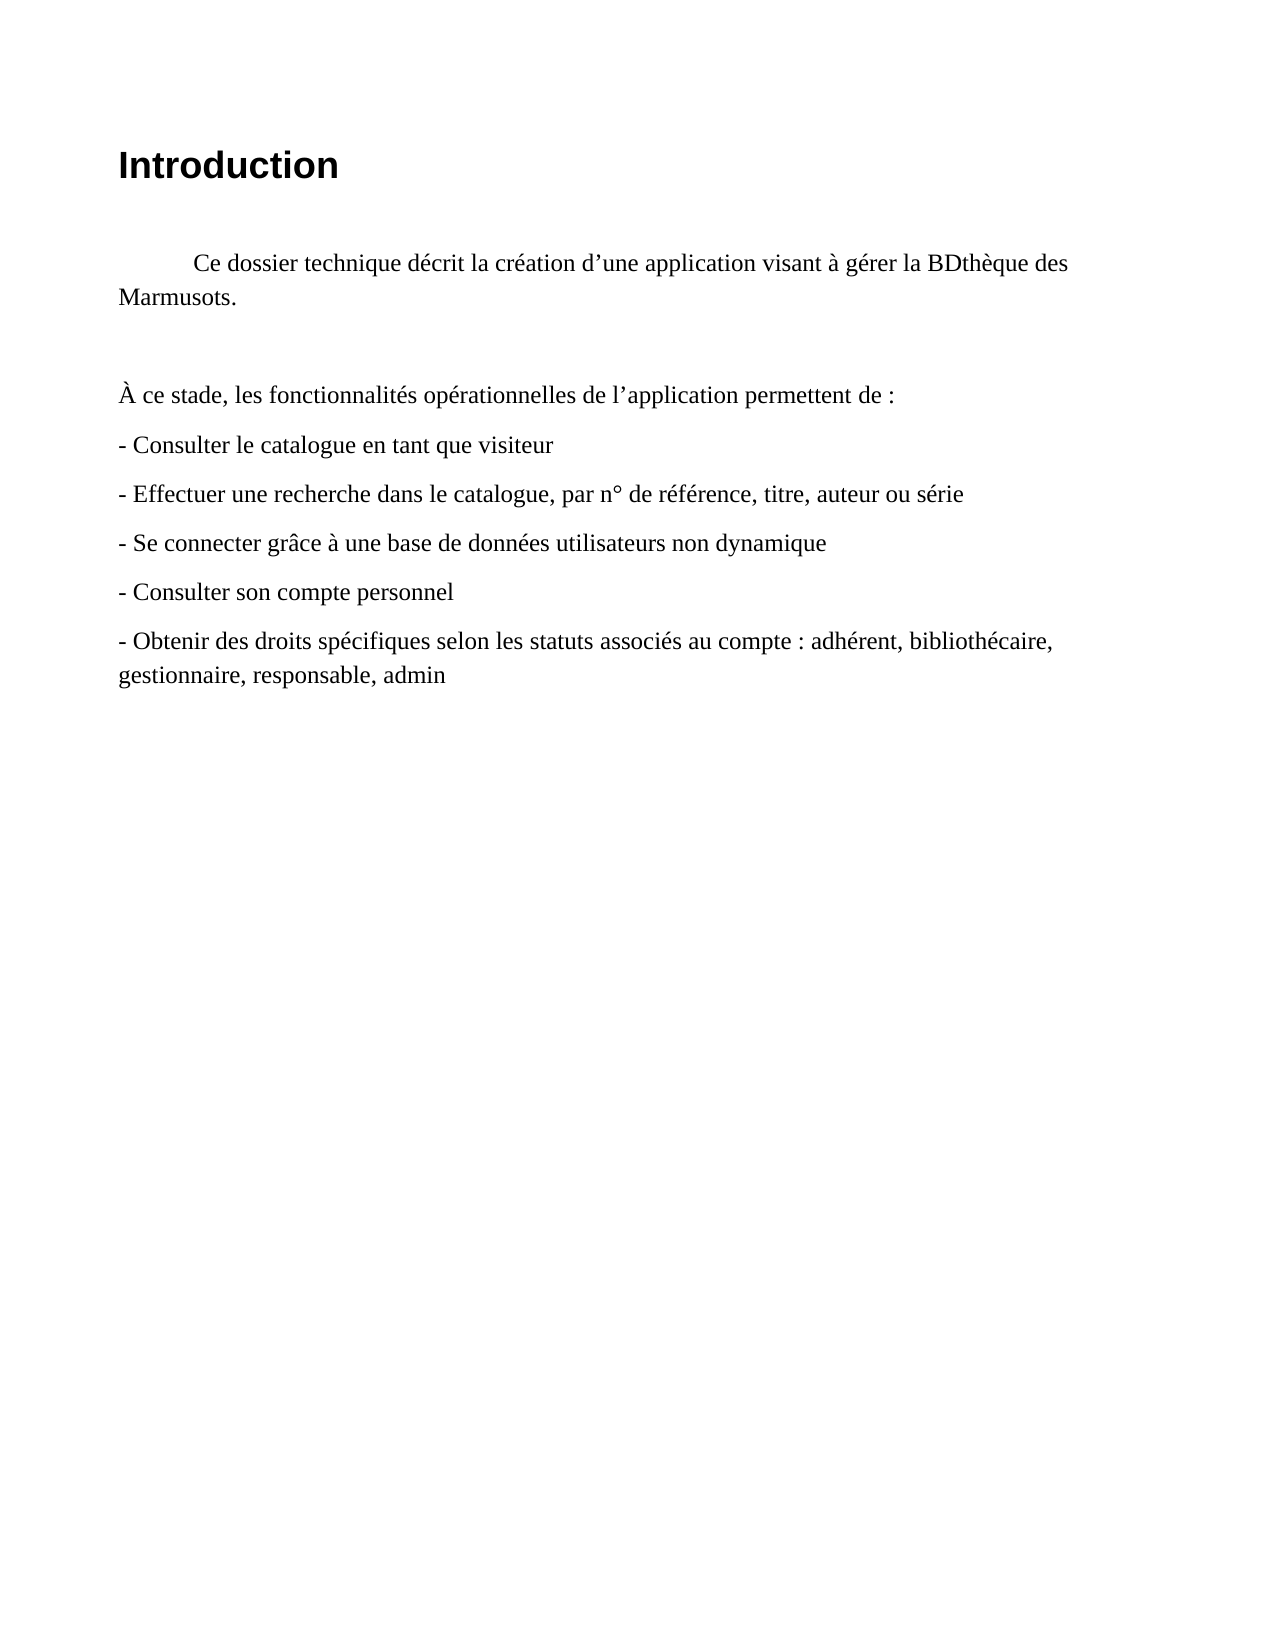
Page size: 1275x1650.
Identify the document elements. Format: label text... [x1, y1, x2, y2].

subtitle Introduction [118, 143, 1157, 187]
text - Effectuer une recherche dans le catalogue, par n° de référence, titre, auteur ou série [118, 479, 1157, 507]
text À ce stade, les fonctionnalités opérationnelles de l’application permettent de : [118, 381, 1157, 409]
text - Consulter le catalogue en tant que visiteur [118, 430, 1157, 458]
text - Obtenir des droits spécifiques selon les statuts associés au compte : adhérent, bibliothécaire, gestionnaire, responsable, admin [118, 626, 1157, 689]
text - Consulter son compte personnel [118, 577, 1157, 606]
text - Se connecter grâce à une base de données utilisateurs non dynamique [118, 528, 1157, 557]
text Ce dossier technique décrit la création d’une application visant à gérer la BDthèque des Marmusots. [118, 248, 1157, 311]
